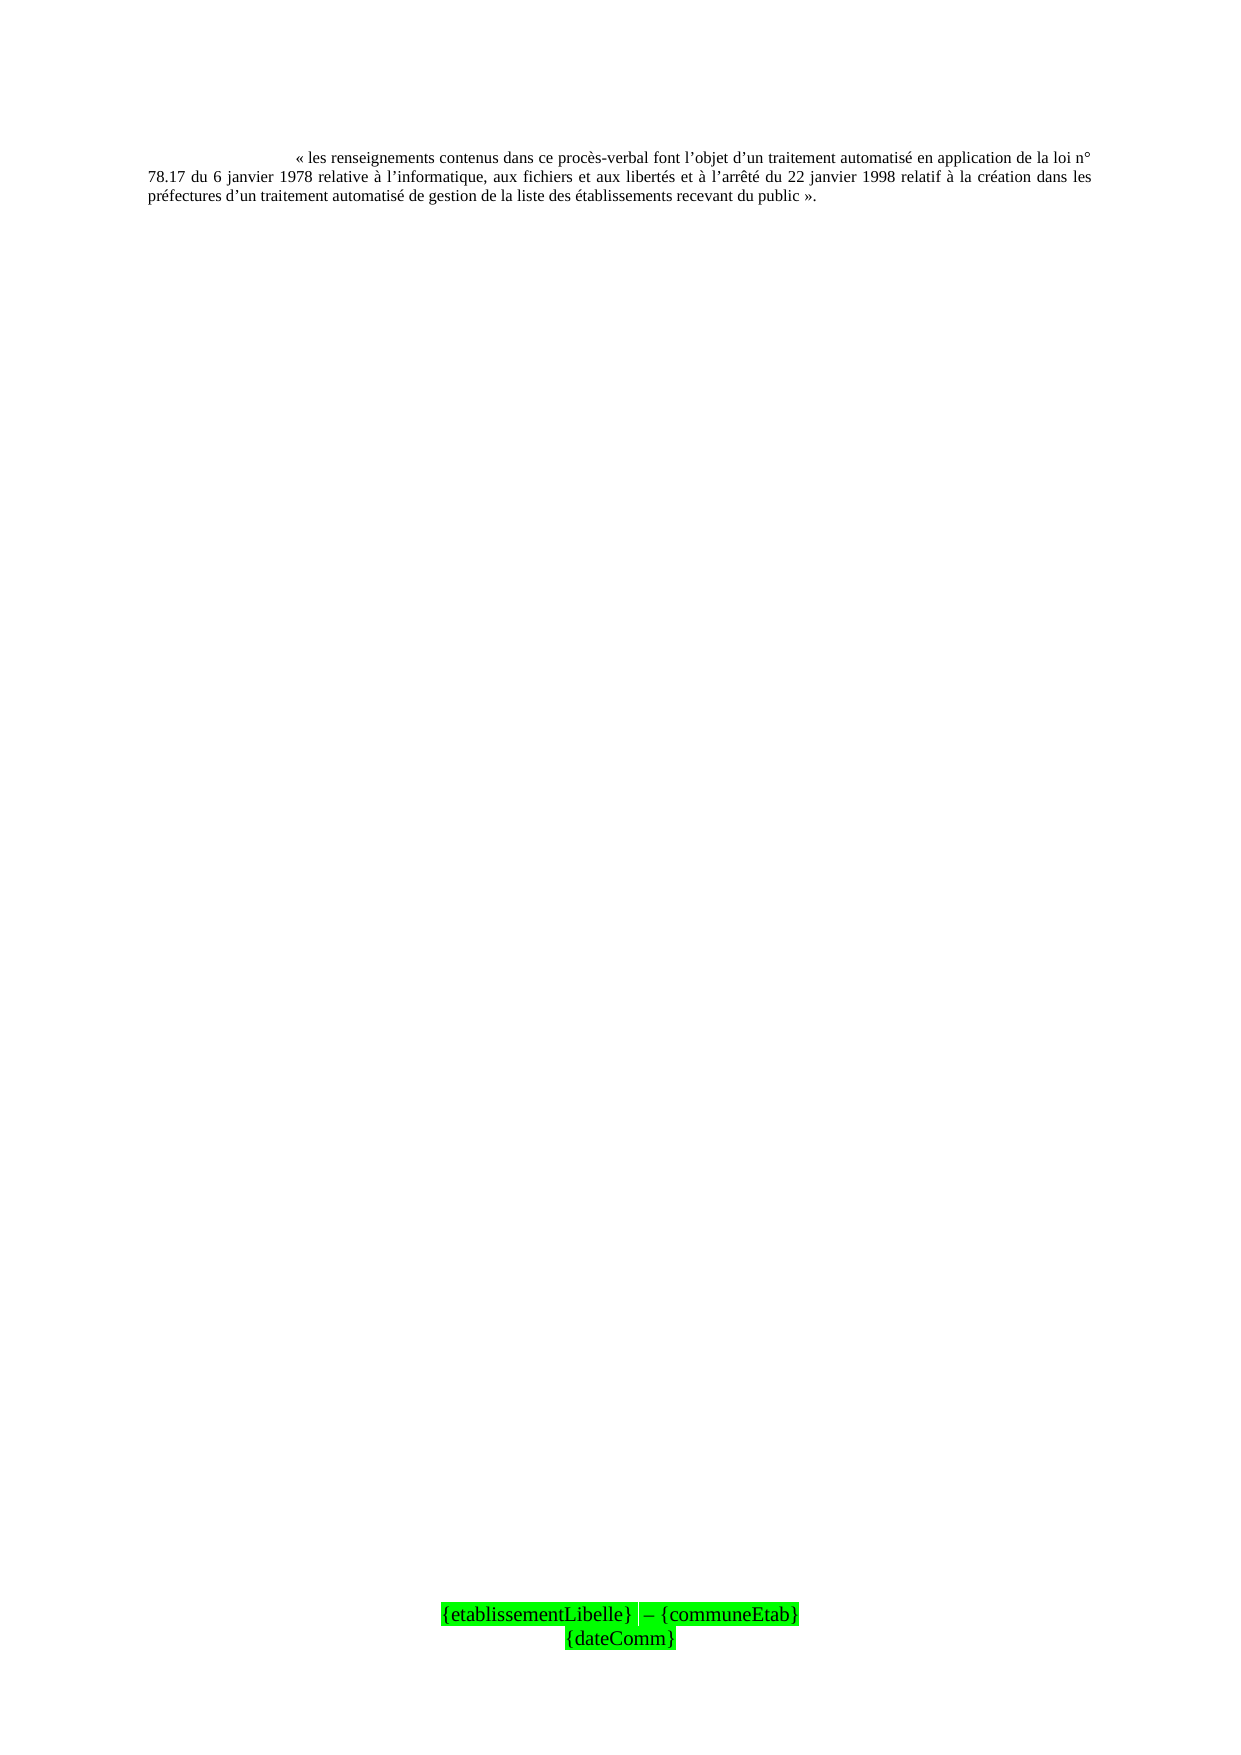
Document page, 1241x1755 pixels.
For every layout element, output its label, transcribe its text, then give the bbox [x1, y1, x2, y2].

text « les renseignements contenus dans ce procès-verbal font l’objet d’un traitement automatisé en application de la loi n° 78.17 du 6 janvier 1978 relative à l’informatique, aux fichiers et aux libertés et à l’arrêté du 22 janvier 1998 relatif à la création dans les préfectures d’un traitement automatisé de gestion de la liste des établissements recevant du public ». [148, 148, 1093, 205]
